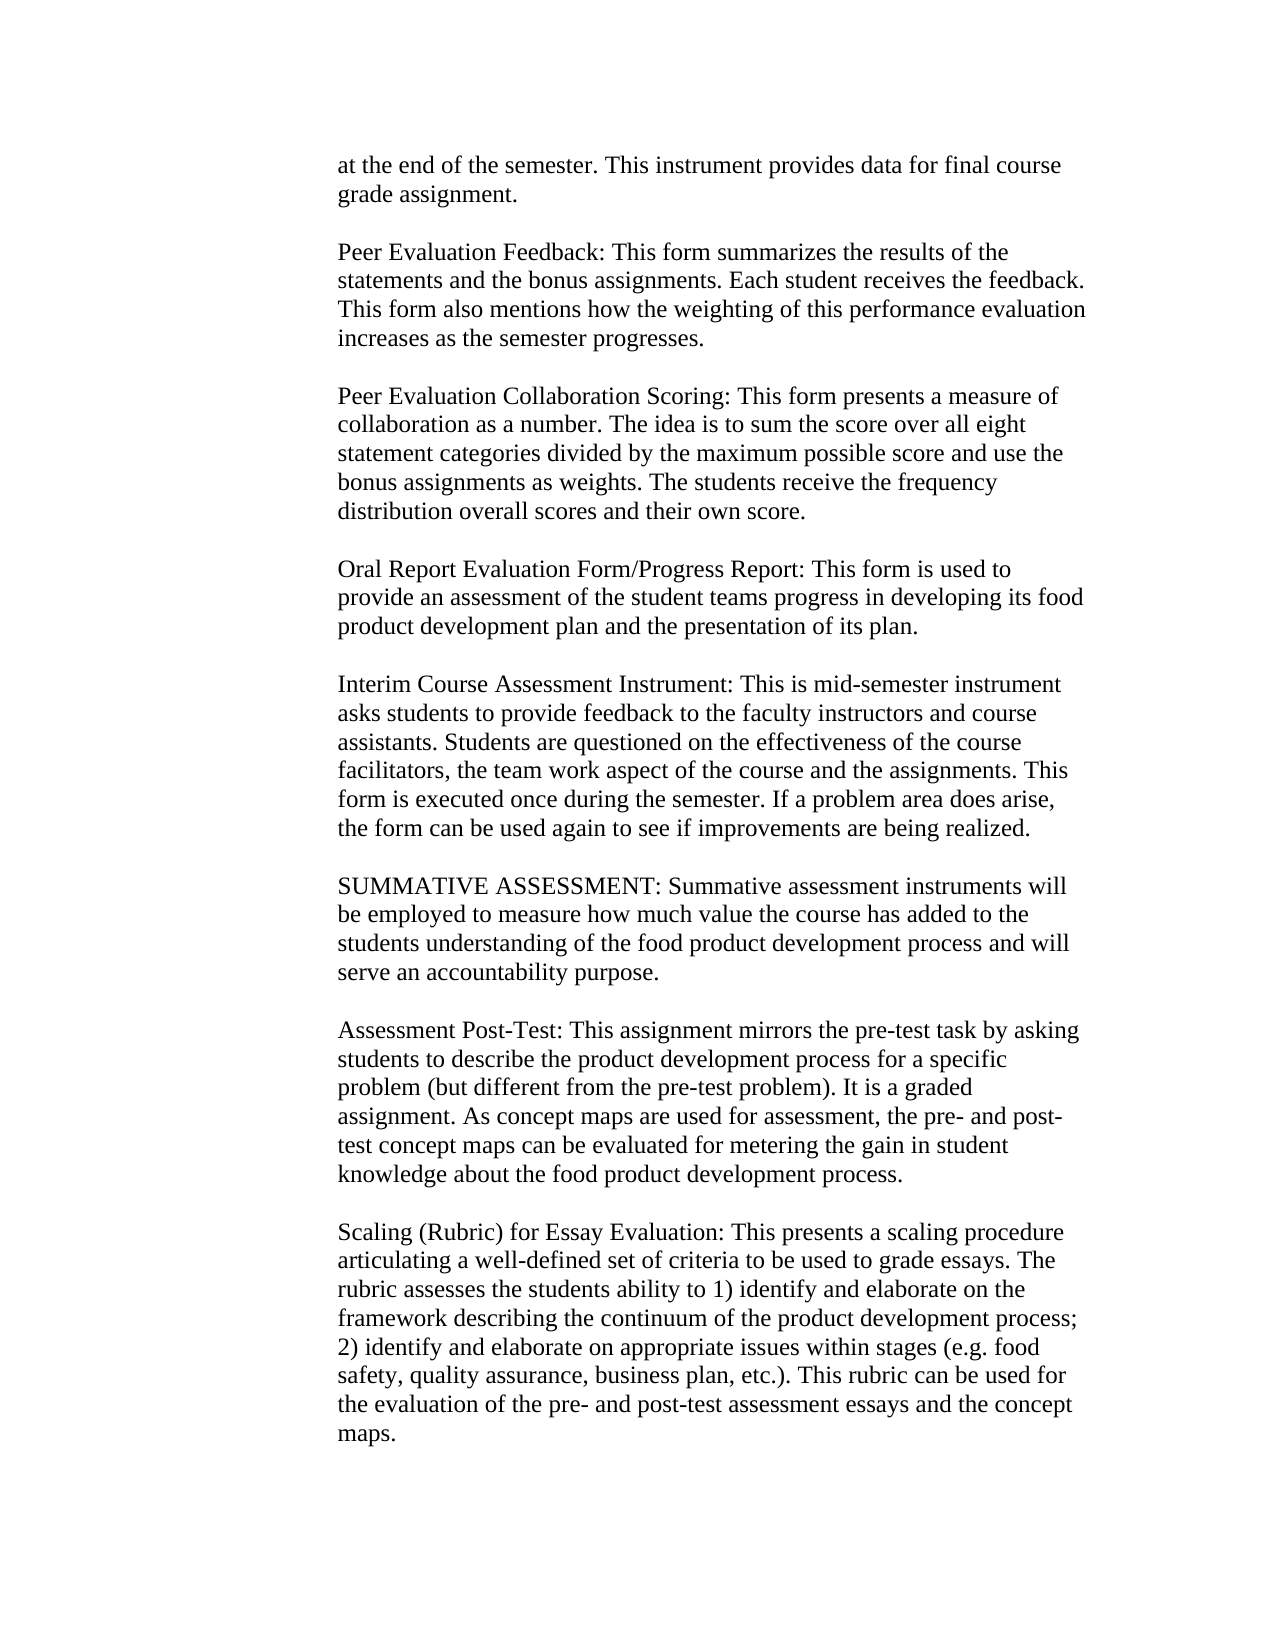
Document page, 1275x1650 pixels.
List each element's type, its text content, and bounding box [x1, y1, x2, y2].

text Oral Report Evaluation Form/Progress Report: This form is used to provide an assessment of the student teams progress in developing its food product development plan and the presentation of its plan. [337, 554, 1087, 640]
text Interim Course Assessment Instrument: This is mid-semester instrument asks students to provide feedback to the faculty instructors and course assistants. Students are questioned on the effectiveness of the course facilitators, the team work aspect of the course and the assignments. This form is executed once during the semester. If a problem area does arise, the form can be used again to see if improvements are being realized. [337, 669, 1087, 842]
text SUMMATIVE ASSESSMENT: Summative assessment instruments will be employed to measure how much value the course has added to the students understanding of the food product development process and will serve an accountability purpose. [337, 871, 1087, 986]
text Peer Evaluation Feedback: This form summarizes the results of the statements and the bonus assignments. Each student receives the feedback. This form also mentions how the weighting of this performance evaluation increases as the semester progresses. [337, 237, 1087, 352]
text Peer Evaluation Collaboration Scoring: This form presents a measure of collaboration as a number. The idea is to sum the score over all eight statement categories divided by the maximum possible score and use the bonus assignments as weights. The students receive the frequency distribution overall scores and their own score. [337, 381, 1087, 524]
text at the end of the semester. This instrument provides data for final course grade assignment. [337, 150, 1087, 207]
text Scaling (Rubric) for Essay Evaluation: This presents a scaling procedure articulating a well-defined set of criteria to be used to grade essays. The rubric assesses the students ability to 1) identify and elaborate on the framework describing the continuum of the product development process; 2) identify and elaborate on appropriate issues within stages (e.g. food safety, quality assurance, business plan, etc.). This rubric can be used for the evaluation of the pre- and post-test assessment essays and the concept maps. [337, 1217, 1087, 1447]
text Assessment Post-Test: This assignment mirrors the pre-test task by asking students to describe the product development process for a specific problem (but different from the pre-test problem). It is a graded assignment. As concept maps are used for assessment, the pre- and post-test concept maps can be evaluated for metering the gain in student knowledge about the food product development process. [337, 1015, 1087, 1187]
